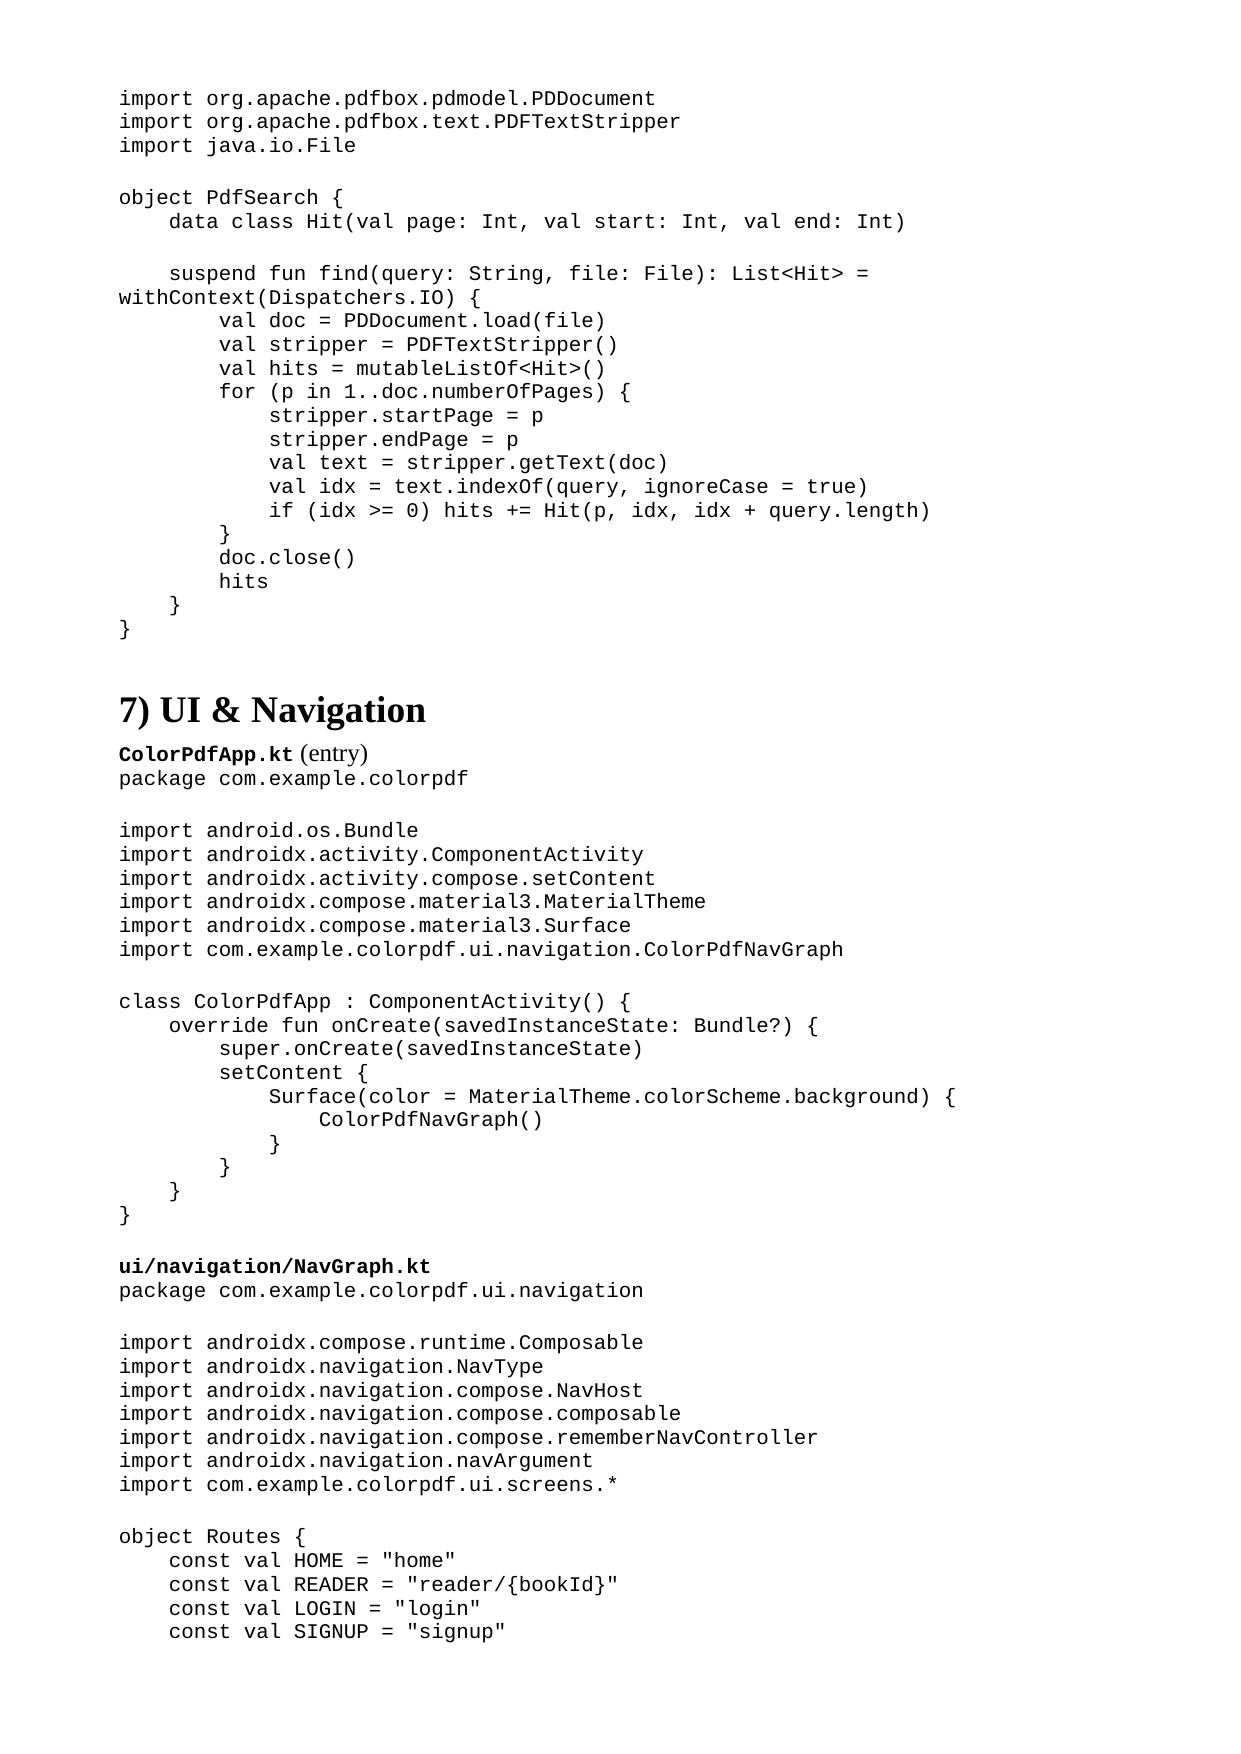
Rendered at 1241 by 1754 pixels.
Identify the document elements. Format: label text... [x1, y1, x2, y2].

text import org.apache.pdfbox.text.PDFTextStripper [119, 111, 1121, 135]
text object Routes { [119, 1527, 1121, 1550]
text import androidx.navigation.navArgument [119, 1451, 1121, 1474]
text package com.example.colorpdf.ui.navigation [119, 1280, 1121, 1303]
text hits [119, 571, 1121, 594]
text Surface(color = MaterialTheme.colorScheme.background) { [119, 1086, 1121, 1109]
text const val LOGIN = "login" [119, 1597, 1121, 1621]
text } [119, 594, 1121, 618]
text if (idx >= 0) hits += Hit(p, idx, idx + query.length) [119, 500, 1121, 523]
text package com.example.colorpdf [119, 768, 1121, 792]
text val doc = PDDocument.load(file) [119, 311, 1121, 334]
text class ColorPdfApp : ComponentActivity() { [119, 991, 1121, 1015]
text import android.os.Bundle [119, 820, 1121, 844]
text ColorPdfApp.kt (entry) [119, 738, 1121, 768]
text import androidx.compose.runtime.Composable [119, 1332, 1121, 1356]
text import androidx.activity.compose.setContent [119, 868, 1121, 891]
text import com.example.colorpdf.ui.navigation.ColorPdfNavGraph [119, 939, 1121, 962]
text 7) UI & Navigation [119, 687, 1121, 730]
text } [119, 1204, 1121, 1227]
text val hits = mutableListOf<Hit>() [119, 358, 1121, 381]
text data class Hit(val page: Int, val start: Int, val end: Int) [119, 211, 1121, 234]
text } [119, 1180, 1121, 1204]
text suspend fun find(query: String, file: File): List<Hit> = withContext(Dispatchers.IO) { [119, 263, 1121, 311]
text import java.io.File [119, 135, 1121, 158]
text const val READER = "reader/{bookId}" [119, 1574, 1121, 1597]
text stripper.startPage = p [119, 405, 1121, 429]
text import androidx.navigation.compose.rememberNavController [119, 1427, 1121, 1451]
text import androidx.navigation.NavType [119, 1356, 1121, 1379]
text import androidx.navigation.compose.NavHost [119, 1379, 1121, 1403]
text import androidx.navigation.compose.composable [119, 1403, 1121, 1427]
text } [119, 1133, 1121, 1157]
text val idx = text.indexOf(query, ignoreCase = true) [119, 476, 1121, 500]
text val text = stripper.getText(doc) [119, 452, 1121, 476]
text import androidx.compose.material3.MaterialTheme [119, 891, 1121, 915]
text } [119, 1157, 1121, 1180]
text for (p in 1..doc.numberOfPages) { [119, 381, 1121, 405]
text override fun onCreate(savedInstanceState: Bundle?) { [119, 1015, 1121, 1038]
text const val SIGNUP = "signup" [119, 1621, 1121, 1645]
text stripper.endPage = p [119, 429, 1121, 452]
text doc.close() [119, 547, 1121, 571]
text ColorPdfNavGraph() [119, 1109, 1121, 1133]
text const val HOME = "home" [119, 1550, 1121, 1574]
text } [119, 618, 1121, 642]
text val stripper = PDFTextStripper() [119, 334, 1121, 358]
text super.onCreate(savedInstanceState) [119, 1038, 1121, 1062]
text import androidx.activity.ComponentActivity [119, 844, 1121, 868]
text import com.example.colorpdf.ui.screens.* [119, 1474, 1121, 1498]
text import org.apache.pdfbox.pdmodel.PDDocument [119, 87, 1121, 111]
text } [119, 523, 1121, 547]
text object PdfSearch { [119, 187, 1121, 211]
text import androidx.compose.material3.Surface [119, 915, 1121, 939]
text ui/navigation/NavGraph.kt [119, 1256, 1121, 1280]
text setContent { [119, 1062, 1121, 1086]
